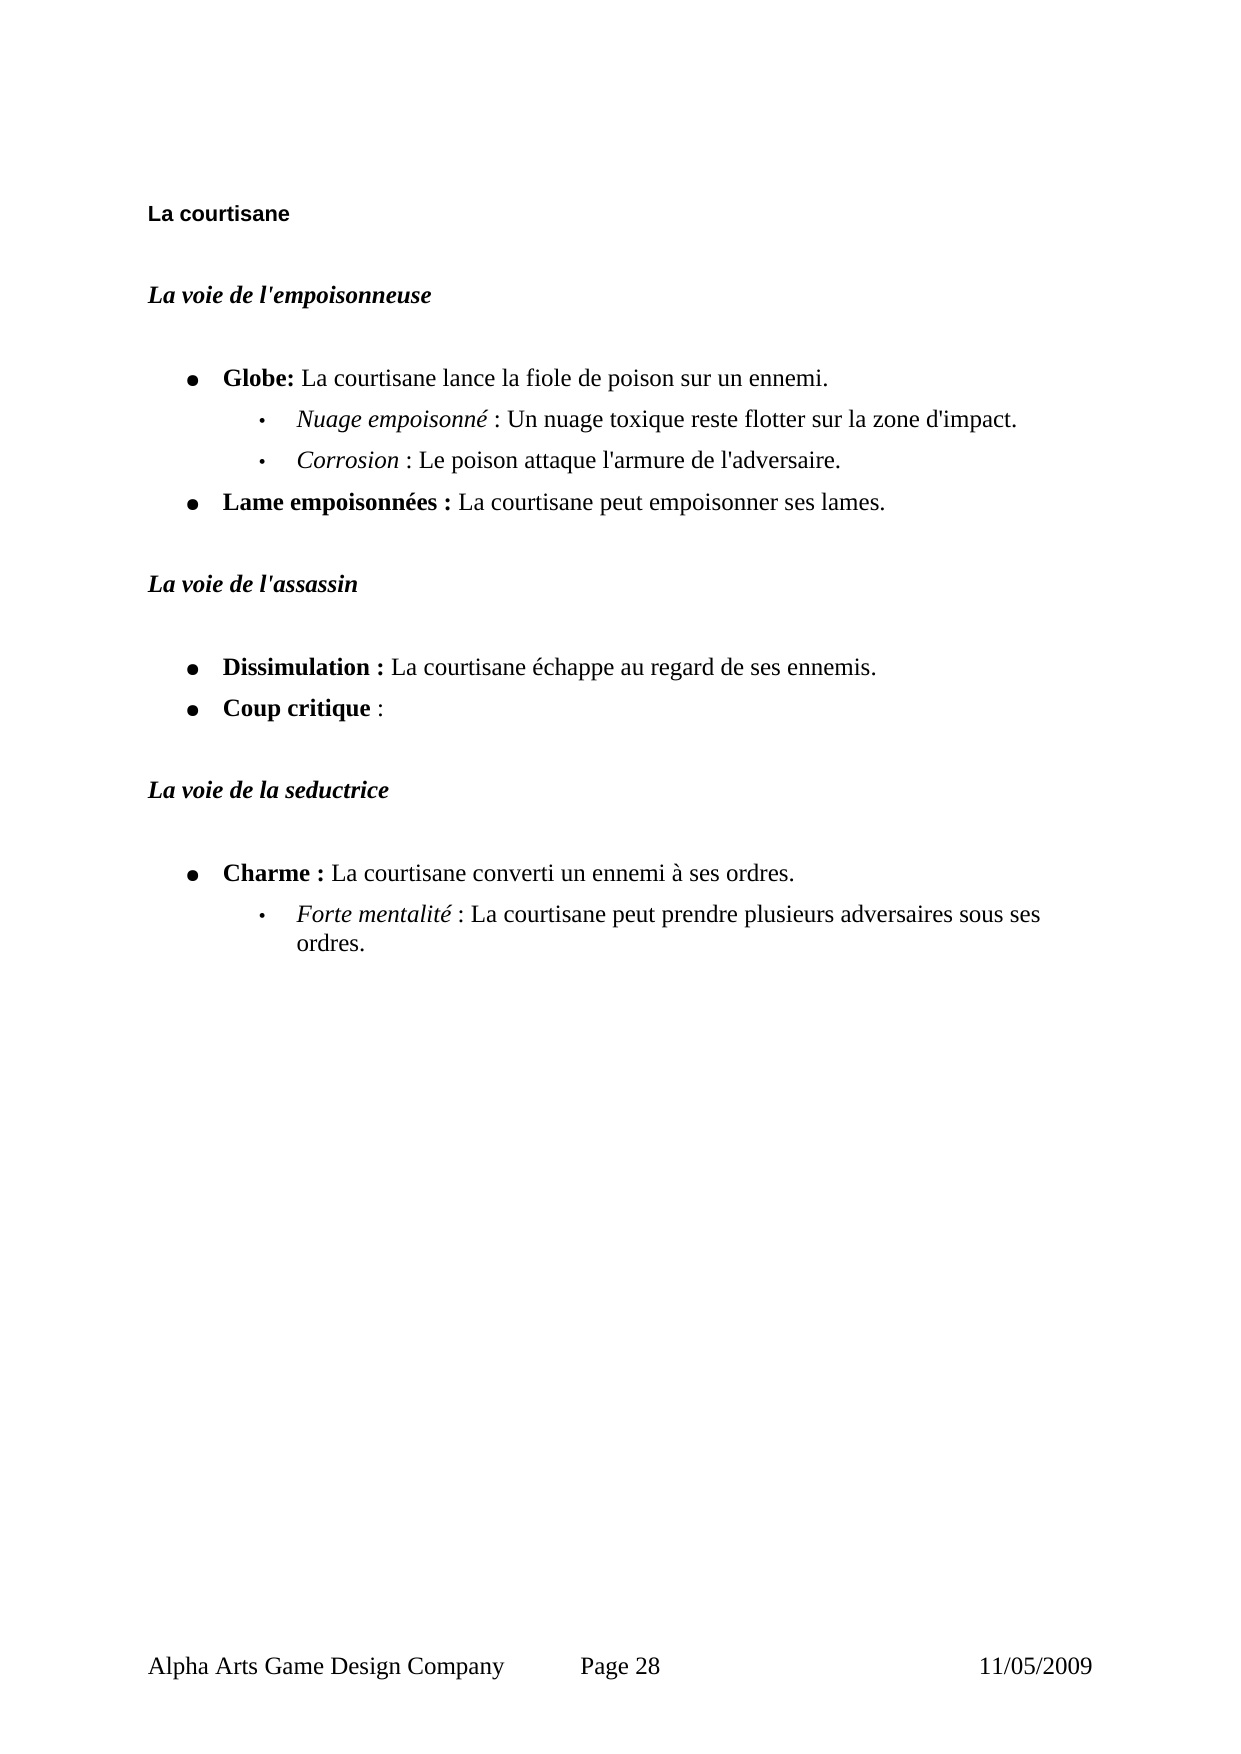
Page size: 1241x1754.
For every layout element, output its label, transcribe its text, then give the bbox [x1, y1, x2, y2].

text La voie de la seductrice [148, 775, 1092, 804]
list Lame empoisonnées : La courtisane peut empoisonner ses lames. [185, 487, 1092, 515]
text La voie de l'assassin [148, 569, 1092, 598]
list Coup critique : [185, 693, 1092, 722]
subtitle La courtisane [148, 201, 1092, 227]
list Nuage empoisonné : Un nuage toxique reste flotter sur la zone d'impact. [259, 404, 1092, 433]
text La voie de l'empoisonneuse [148, 280, 1092, 309]
list Forte mentalité : La courtisane peut prendre plusieurs adversaires sous ses ordres. [259, 899, 1092, 957]
list Charme : La courtisane converti un ennemi à ses ordres. [185, 858, 1092, 887]
list Corrosion : Le poison attaque l'armure de l'adversaire. [259, 445, 1092, 474]
list Dissimulation : La courtisane échappe au regard de ses ennemis. [185, 652, 1092, 680]
list Globe: La courtisane lance la fiole de poison sur un ennemi. [185, 363, 1092, 392]
